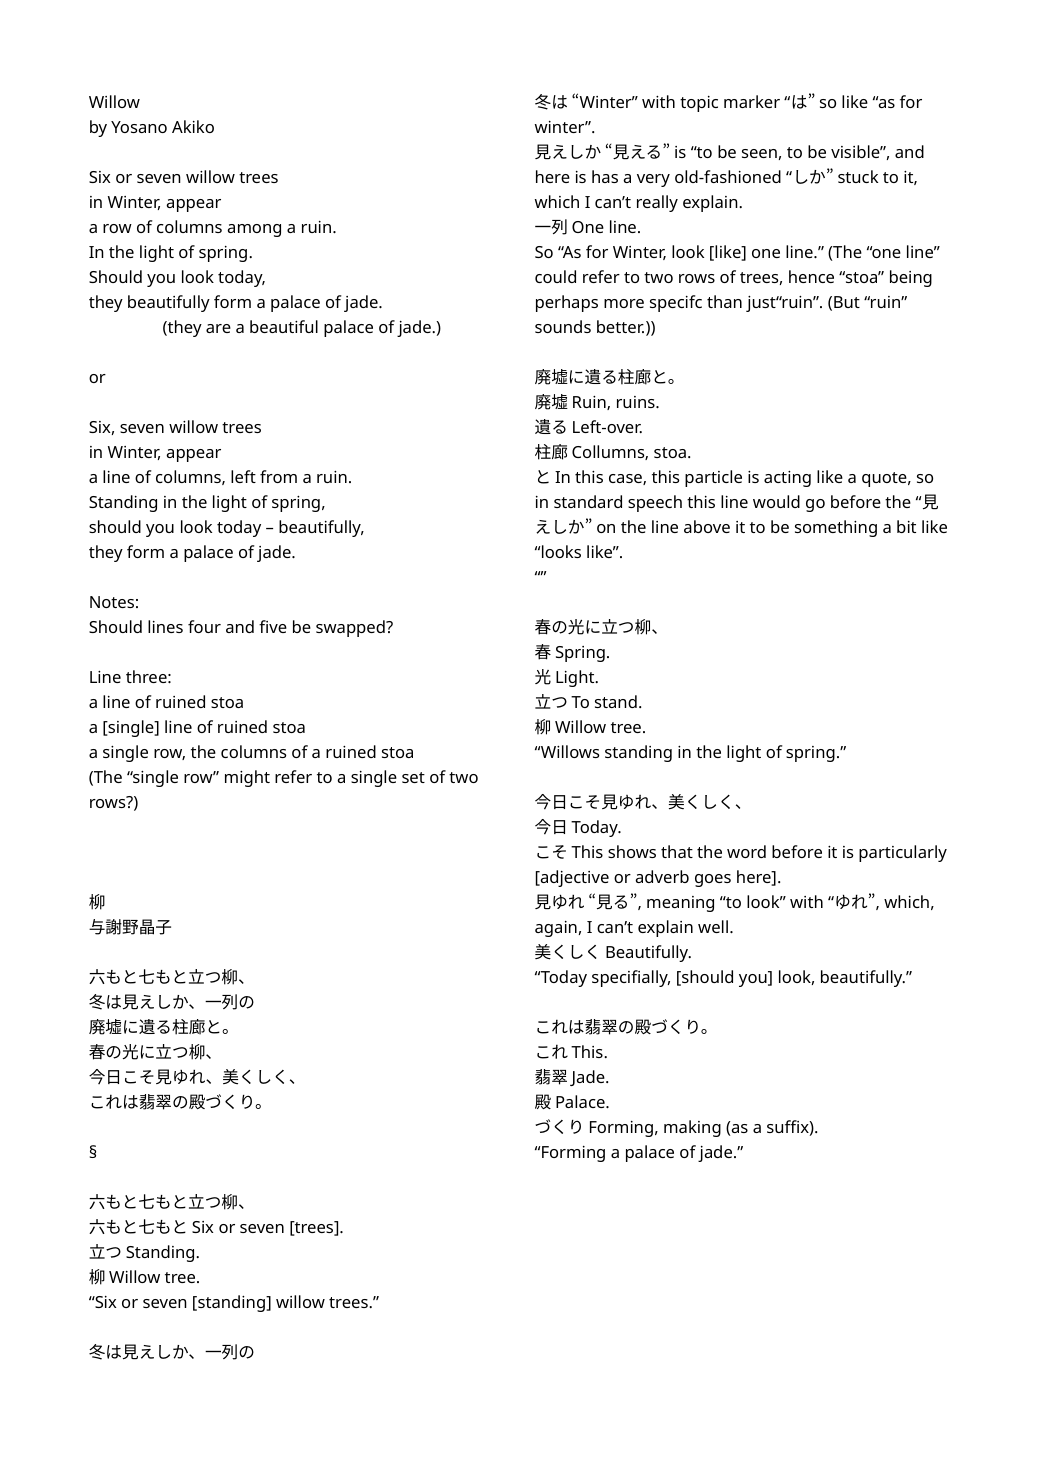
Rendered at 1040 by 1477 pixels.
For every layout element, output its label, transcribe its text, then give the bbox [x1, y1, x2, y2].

text 廃墟に遺る柱廊と。 [88, 1013, 505, 1038]
text 光 Light. [534, 663, 951, 688]
text § [88, 1138, 505, 1163]
text 与謝野晶子 [88, 913, 505, 938]
text 柳 [88, 888, 505, 913]
text Should you look today, [88, 263, 505, 288]
text 今日こそ見ゆれ、美くしく、 [88, 1063, 505, 1088]
text or [88, 363, 505, 388]
text と In this case, this particle is acting like a quote, so in standard speech this line would go before the “見えしか” on the line above it to be something a bit like “looks like”. [534, 463, 951, 563]
text 柱廊 Collumns, stoa. [534, 438, 951, 463]
text 六もと七もと立つ柳、 [88, 1188, 505, 1213]
text 春 Spring. [534, 638, 951, 663]
text a single row, the columns of a ruined stoa [88, 738, 505, 763]
text 春の光に立つ柳、 [534, 613, 951, 638]
text 見えしか “見える” is “to be seen, to be visible”, and here is has a very old-fashioned “しか” stuck to it, which I can’t really explain. [534, 138, 951, 213]
text Six, seven willow trees [88, 413, 505, 438]
text a [single] line of ruined stoa [88, 713, 505, 738]
text 廃墟に遺る柱廊と。 [534, 363, 951, 388]
text 六もと七もと Six or seven [trees]. [88, 1213, 505, 1238]
text Notes: [88, 588, 505, 613]
text 廃墟 Ruin, ruins. [534, 388, 951, 413]
text Standing in the light of spring, [88, 488, 505, 513]
text 柳 Willow tree. [534, 713, 951, 738]
text 美くしく Beautifully. [534, 938, 951, 963]
text a line of columns, left from a ruin. [88, 463, 505, 488]
text Willow [88, 88, 505, 113]
text 遺る Left-over. [534, 413, 951, 438]
text a row of columns among a ruin. [88, 213, 505, 238]
text they form a palace of jade. [88, 538, 505, 563]
text 立つ Standing. [88, 1238, 505, 1263]
text (they are a beautiful palace of jade.) [88, 313, 505, 338]
text “Today specifially, [should you] look, beautifully.” [534, 963, 951, 988]
text in Winter, appear [88, 438, 505, 463]
text a line of ruined stoa [88, 688, 505, 713]
text (The “single row” might refer to a single set of two rows?) [88, 763, 505, 813]
text 翡翠 Jade. [534, 1063, 951, 1088]
text “Six or seven [standing] willow trees.” [88, 1288, 505, 1313]
text should you look today – beautifully, [88, 513, 505, 538]
text Line three: [88, 663, 505, 688]
text これ This. [534, 1038, 951, 1063]
text “Forming a palace of jade.” [534, 1138, 951, 1163]
text “” [534, 563, 951, 588]
text by Yosano Akiko [88, 113, 505, 138]
text これは翡翠の殿づくり。 [534, 1013, 951, 1038]
text Six or seven willow trees [88, 163, 505, 188]
text 冬は見えしか、一列の [88, 1338, 505, 1363]
text 冬は見えしか、一列の [88, 988, 505, 1013]
text 六もと七もと立つ柳、 [88, 963, 505, 988]
text they beautifully form a palace of jade. [88, 288, 505, 313]
text づくり Forming, making (as a suffix). [534, 1113, 951, 1138]
text In the light of spring. [88, 238, 505, 263]
text 殿 Palace. [534, 1088, 951, 1113]
text 立つ To stand. [534, 688, 951, 713]
text こそ This shows that the word before it is particularly [adjective or adverb goes here]. [534, 838, 951, 888]
text 柳 Willow tree. [88, 1263, 505, 1288]
text 春の光に立つ柳、 [88, 1038, 505, 1063]
text in Winter, appear [88, 188, 505, 213]
text 冬は “Winter” with topic marker “は” so like “as for winter”. [534, 88, 951, 138]
text 今日 Today. [534, 813, 951, 838]
text 一列 One line. [534, 213, 951, 238]
text 今日こそ見ゆれ、美くしく、 [534, 788, 951, 813]
text So “As for Winter, look [like] one line.” (The “one line” could refer to two rows of trees, hence “stoa” being perhaps more specifc than just“ruin”. (But “ruin” sounds better.)) [534, 238, 951, 338]
text Should lines four and five be swapped? [88, 613, 505, 638]
text 見ゆれ “見る”, meaning “to look” with “ゆれ”, which, again, I can’t explain well. [534, 888, 951, 938]
text これは翡翠の殿づくり。 [88, 1088, 505, 1113]
text “Willows standing in the light of spring.” [534, 738, 951, 763]
